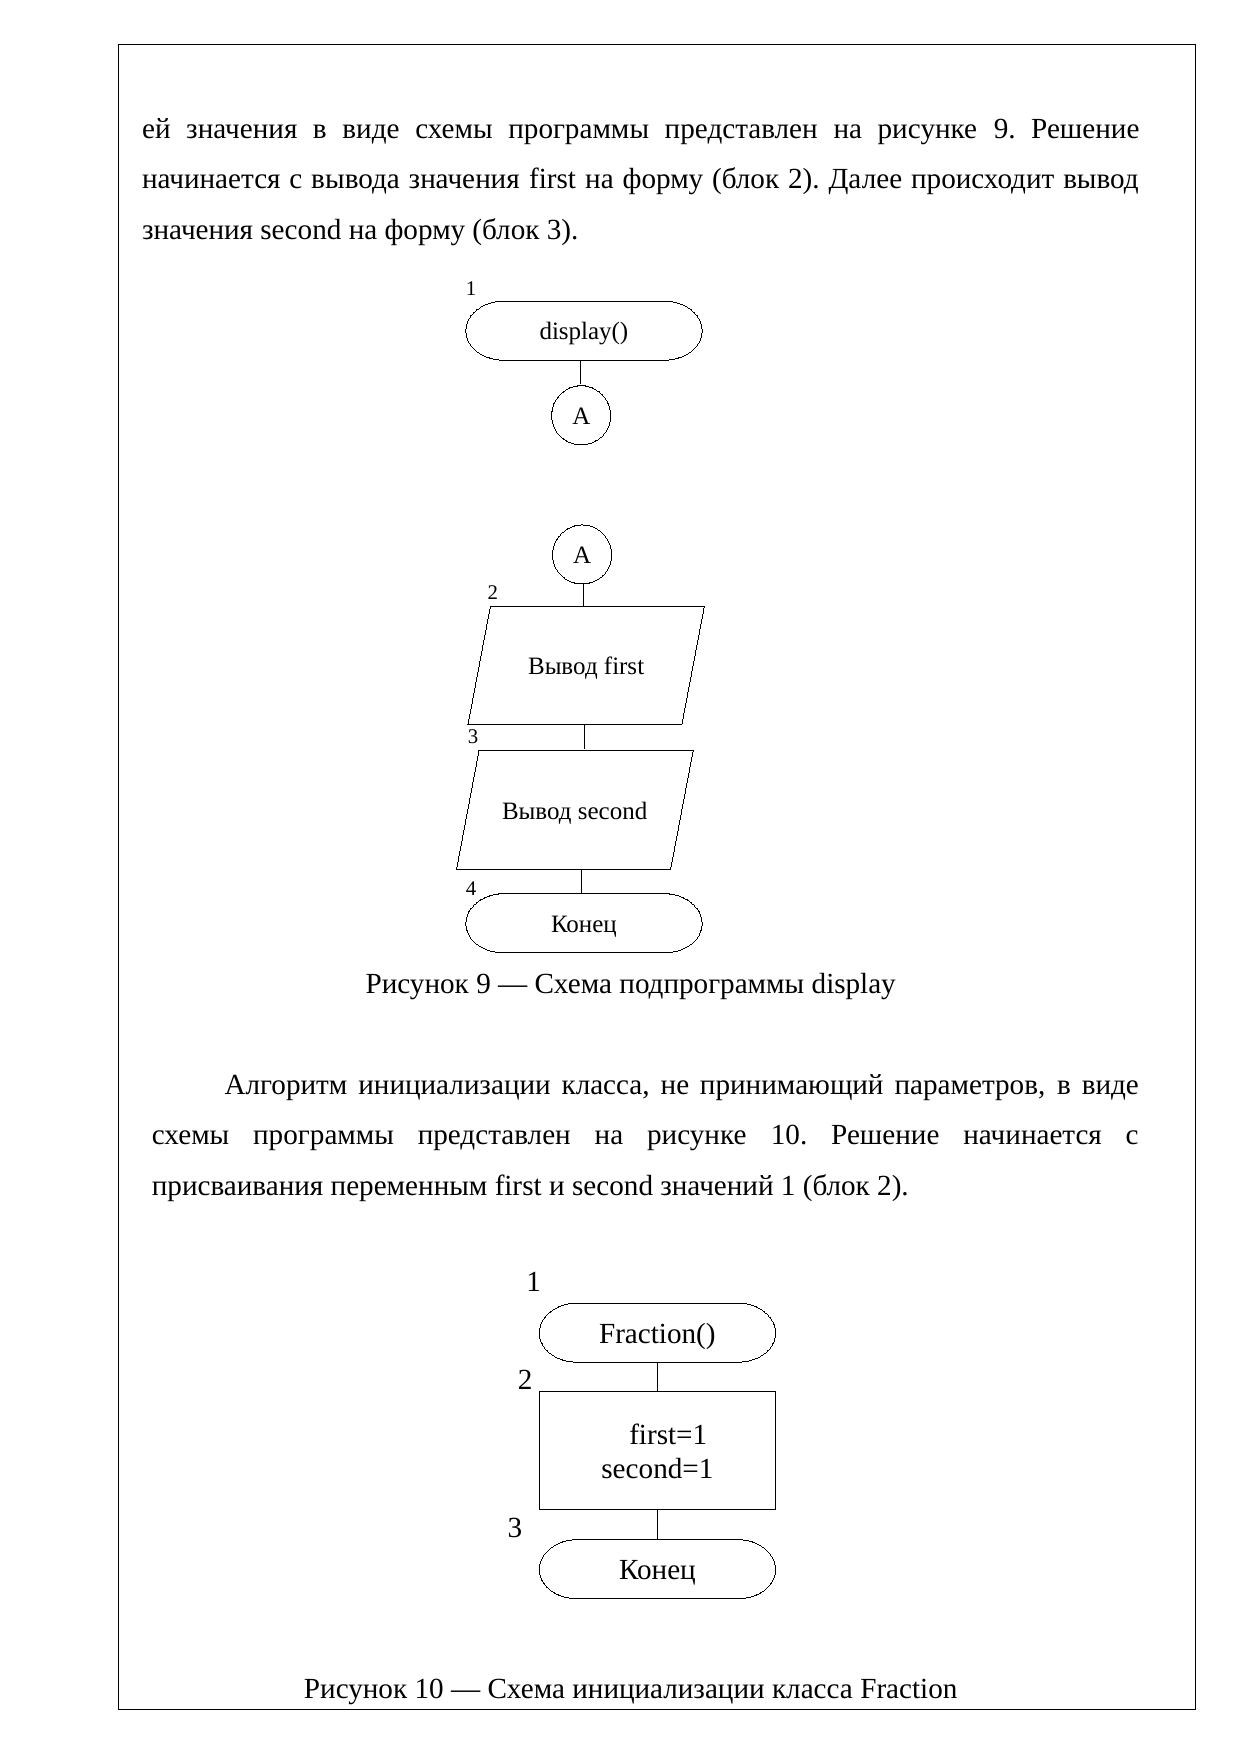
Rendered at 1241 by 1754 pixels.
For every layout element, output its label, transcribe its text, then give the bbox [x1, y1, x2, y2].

text Рисунок 9 — Схема подпрограммы display [122, 967, 1139, 1000]
text Рисунок 10 — Схема инициализации класса Fraction [122, 1671, 1139, 1704]
text ей значения в виде схемы программы представлен на рисунке 9. Решение начинается с вывода значения first на форму (блок 2). Далее происходит вывод значения second на форму (блок 3). [142, 111, 1139, 245]
text Алгоритм инициализации класса, не принимающий параметров, в виде схемы программы представлен на рисунке 10. Решение начинается с присваивания переменным first и second значений 1 (блок 2). [152, 1067, 1139, 1201]
